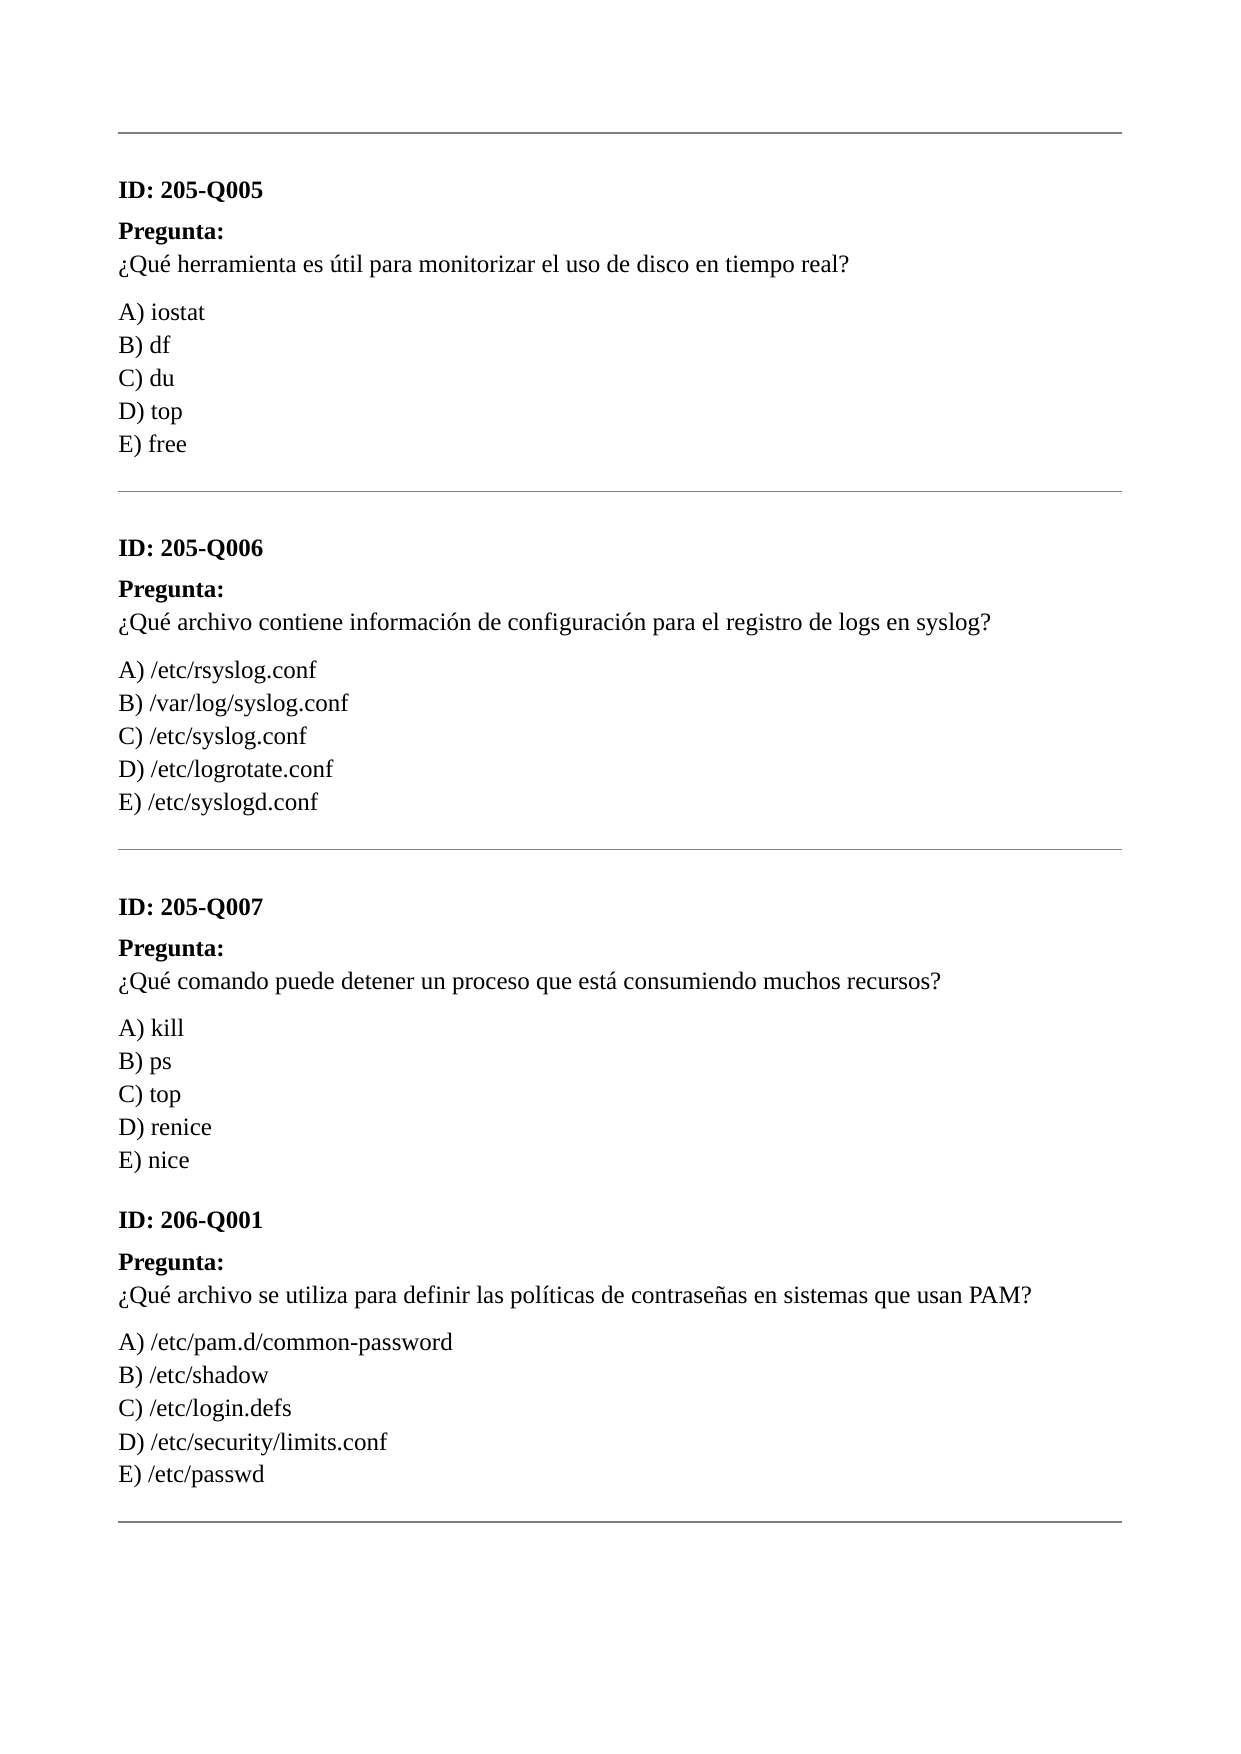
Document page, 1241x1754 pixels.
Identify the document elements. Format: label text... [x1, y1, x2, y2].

text A) /etc/rsyslog.conf B) /var/log/syslog.conf C) /etc/syslog.conf D) /etc/logrotate.conf E) /etc/syslogd.conf [118, 655, 1122, 816]
text Pregunta: ¿Qué herramienta es útil para monitorizar el uso de disco en tiempo real? [118, 216, 1122, 278]
subtitle ID: 205-Q005 [118, 175, 1122, 204]
subtitle ID: 205-Q006 [118, 533, 1122, 562]
text A) /etc/pam.d/common-password B) /etc/shadow C) /etc/login.defs D) /etc/security/limits.conf E) /etc/passwd [118, 1327, 1122, 1488]
subtitle ID: 206-Q001 [118, 1206, 1122, 1234]
text A) kill B) ps C) top D) renice E) nice [118, 1013, 1122, 1174]
text Pregunta: ¿Qué archivo contiene información de configuración para el registro de logs en syslog? [118, 574, 1122, 636]
subtitle ID: 205-Q007 [118, 892, 1122, 920]
text Pregunta: ¿Qué comando puede detener un proceso que está consumiendo muchos recursos? [118, 933, 1122, 994]
text Pregunta: ¿Qué archivo se utiliza para definir las políticas de contraseñas en sistemas que usan PAM? [118, 1247, 1122, 1309]
text A) iostat B) df C) du D) top E) free [118, 297, 1122, 458]
